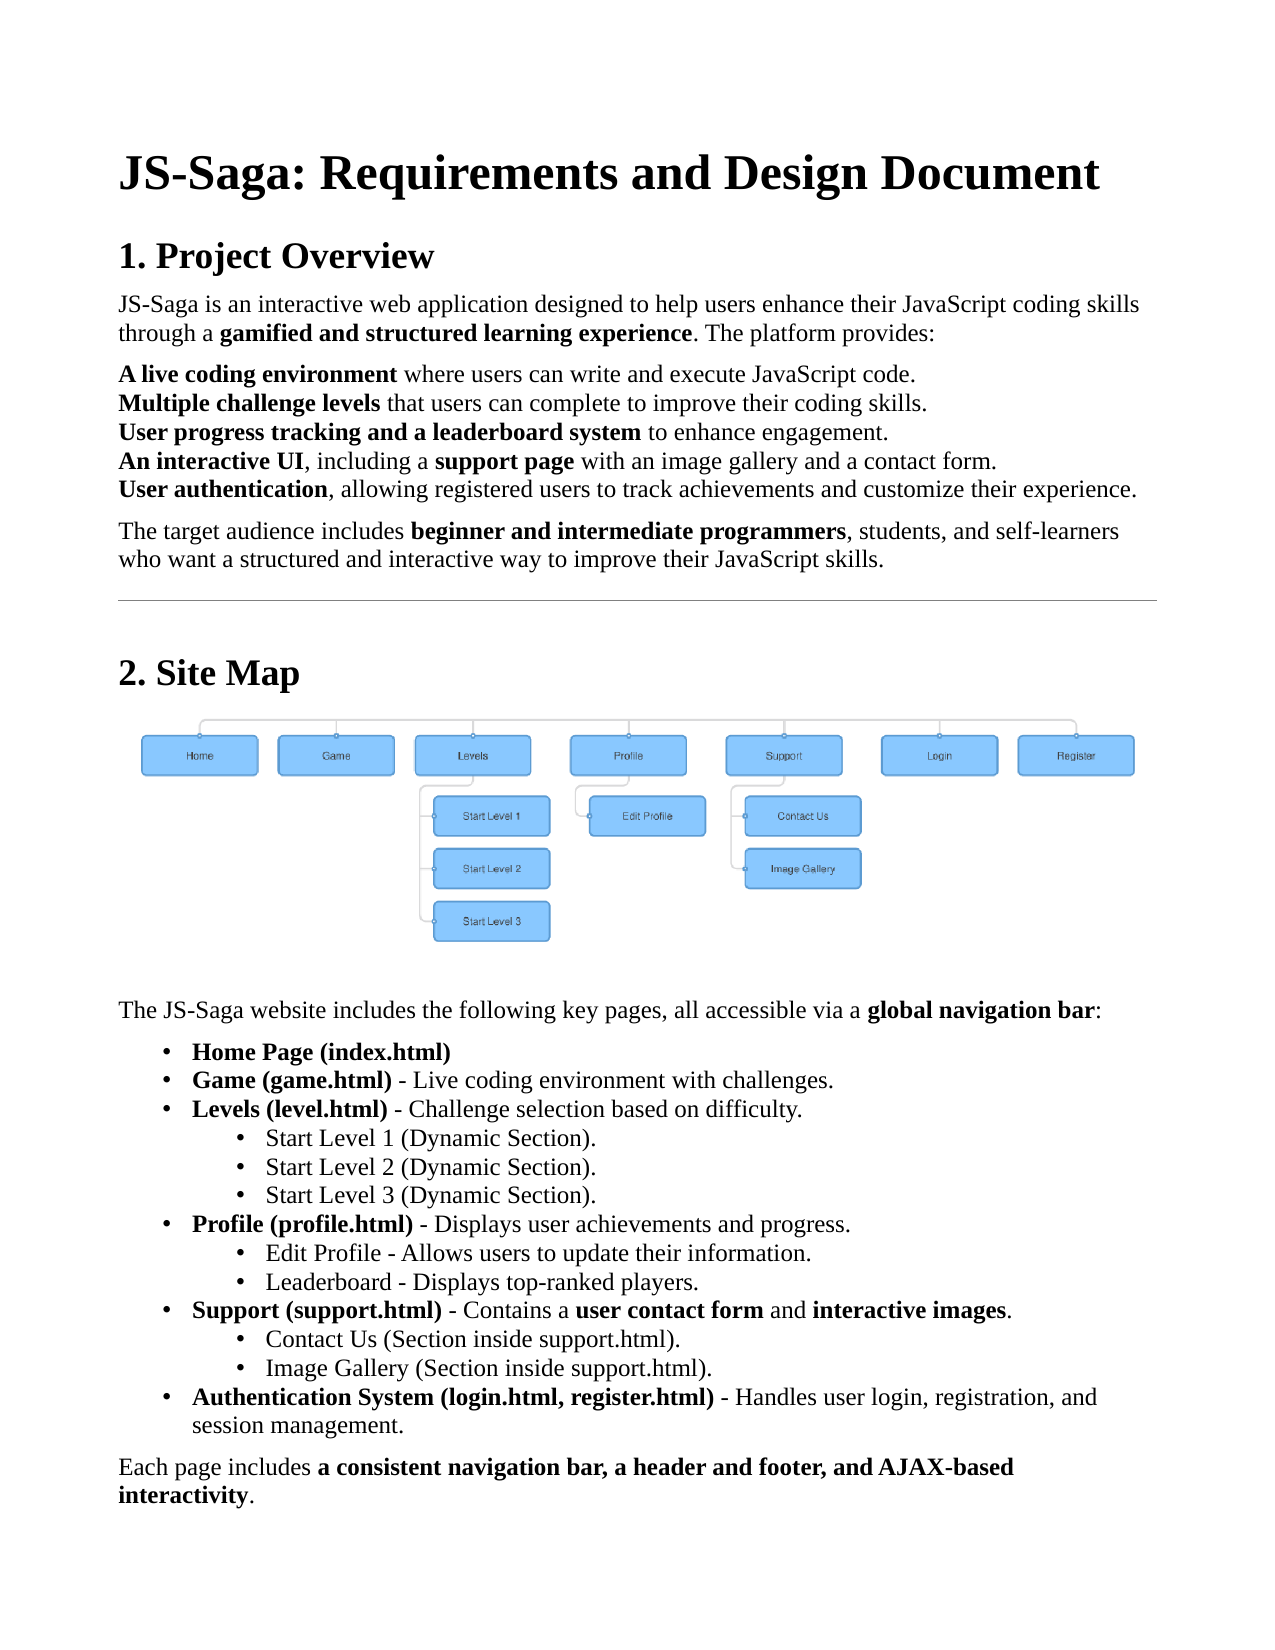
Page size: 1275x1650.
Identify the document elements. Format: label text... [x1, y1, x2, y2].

text Each page includes a consistent navigation bar, a header and footer, and AJAX-based interactivity. [118, 1452, 1157, 1509]
list Support (support.html) - Contains a user contact form and interactive images. [162, 1295, 1157, 1324]
subtitle JS-Saga: Requirements and Design Document [118, 143, 1157, 201]
subtitle 1. Project Overview [118, 234, 1157, 277]
list Levels (level.html) - Challenge selection based on difficulty. [162, 1094, 1157, 1123]
list Image Gallery (Section inside support.html). [236, 1353, 1157, 1382]
list Profile (profile.html) - Displays user achievements and progress. [162, 1209, 1157, 1238]
text The target audience includes beginner and intermediate programmers, students, and self-learners who want a structured and interactive way to improve their JavaScript skills. [118, 516, 1157, 573]
picture [118, 706, 1157, 954]
list Start Level 3 (Dynamic Section). [236, 1180, 1157, 1209]
list Edit Profile - Allows users to update their information. [236, 1238, 1157, 1267]
list Start Level 1 (Dynamic Section). [236, 1123, 1157, 1152]
list Contact Us (Section inside support.html). [236, 1324, 1157, 1353]
list Leaderboard - Displays top-ranked players. [236, 1267, 1157, 1295]
list Home Page (index.html) [162, 1037, 1157, 1065]
subtitle 2. Site Map [118, 651, 1157, 694]
text JS-Saga is an interactive web application designed to help users enhance their JavaScript coding skills through a gamified and structured learning experience. The platform provides: [118, 289, 1157, 347]
list Game (game.html) - Live coding environment with challenges. [162, 1065, 1157, 1094]
text A live coding environment where users can write and execute JavaScript code. Multiple challenge levels that users can complete to improve their coding skills. User progress tracking and a leaderboard system to enhance engagement. An interactive UI, including a support page with an image gallery and a contact form. User authentication, allowing registered users to track achievements and customize their experience. [118, 359, 1157, 503]
list Authentication System (login.html, register.html) - Handles user login, registration, and session management. [162, 1382, 1157, 1439]
text The JS-Saga website includes the following key pages, all accessible via a global navigation bar: [118, 995, 1157, 1024]
list Start Level 2 (Dynamic Section). [236, 1152, 1157, 1180]
